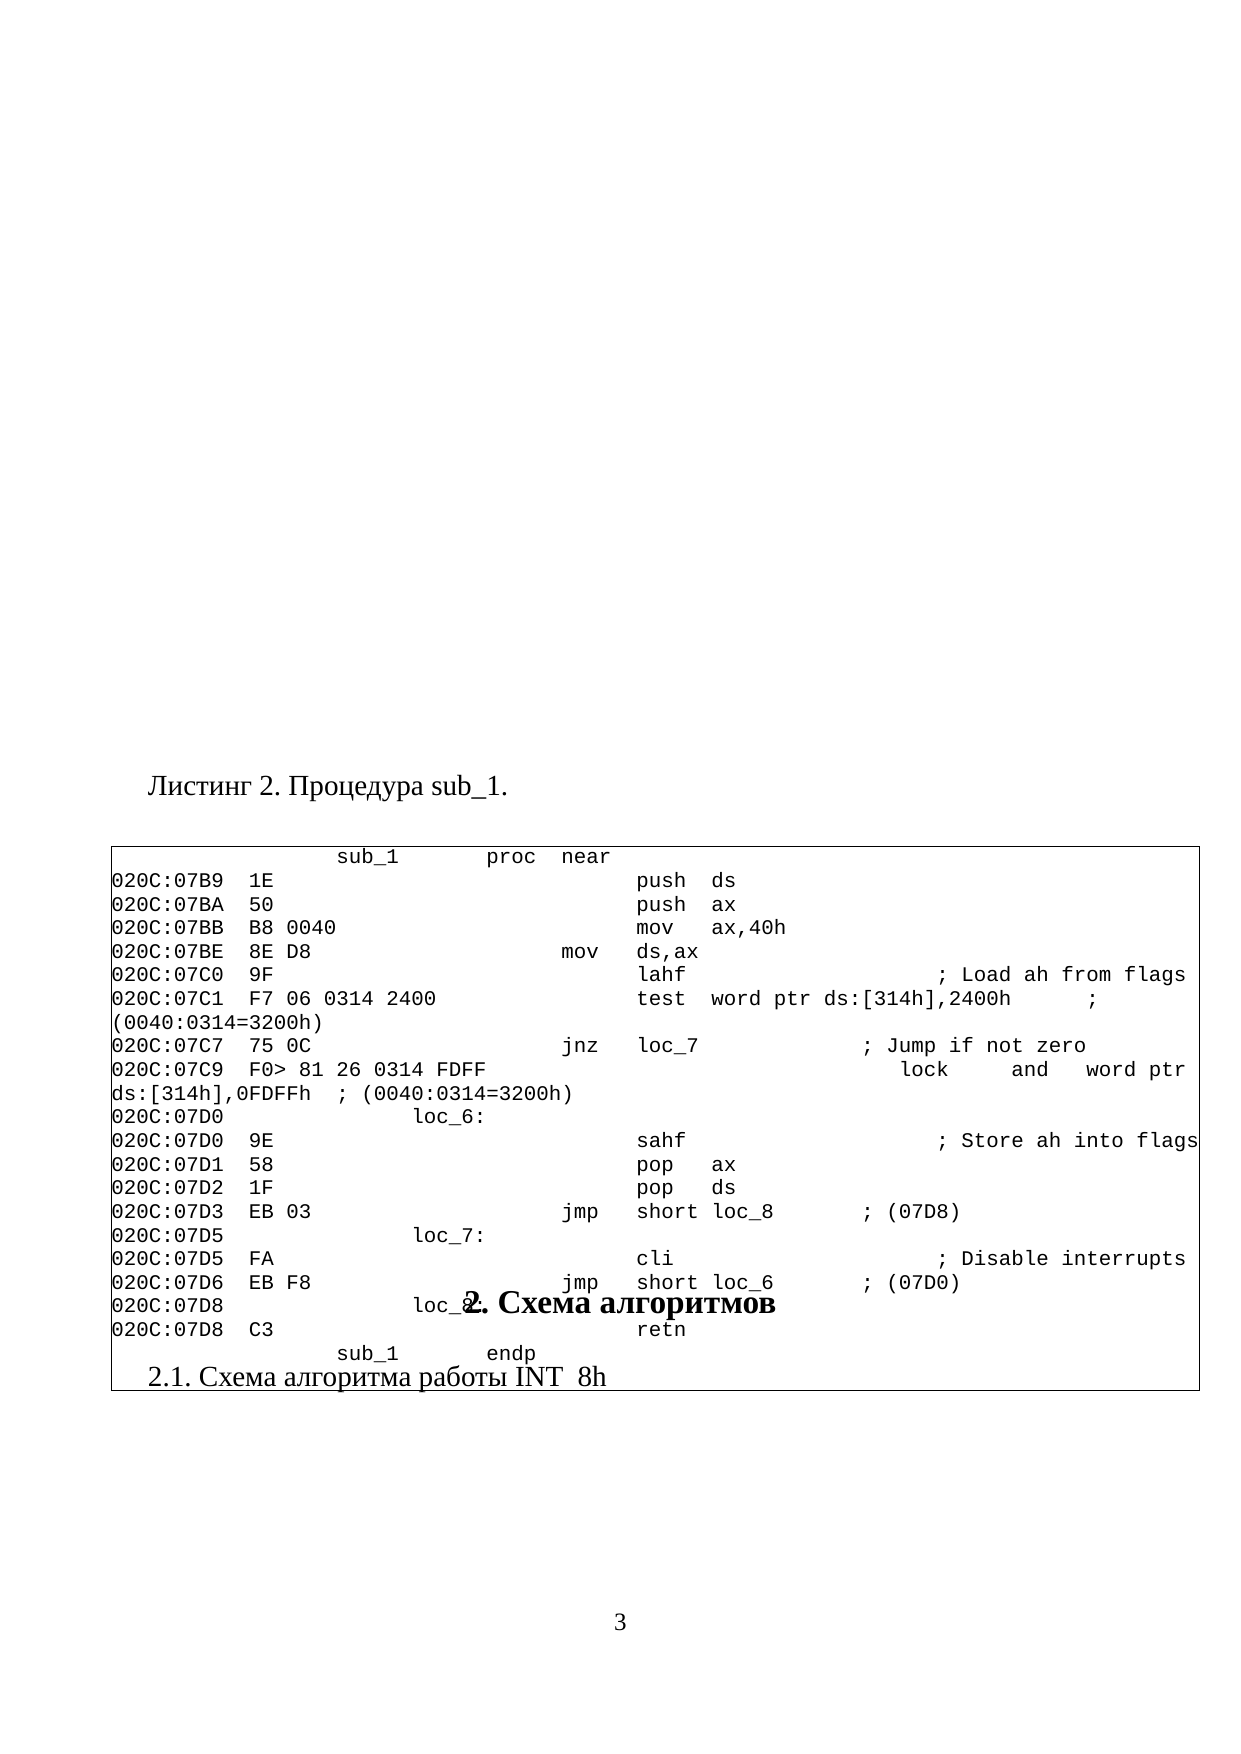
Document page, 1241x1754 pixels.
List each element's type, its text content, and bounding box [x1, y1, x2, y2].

text 2.1. Схема алгоритма работы INT 8h [118, 1359, 1122, 1390]
text Листинг 2. Процедура sub_1. [118, 768, 1122, 801]
text 2. Схема алгоритмов [118, 1283, 1122, 1321]
